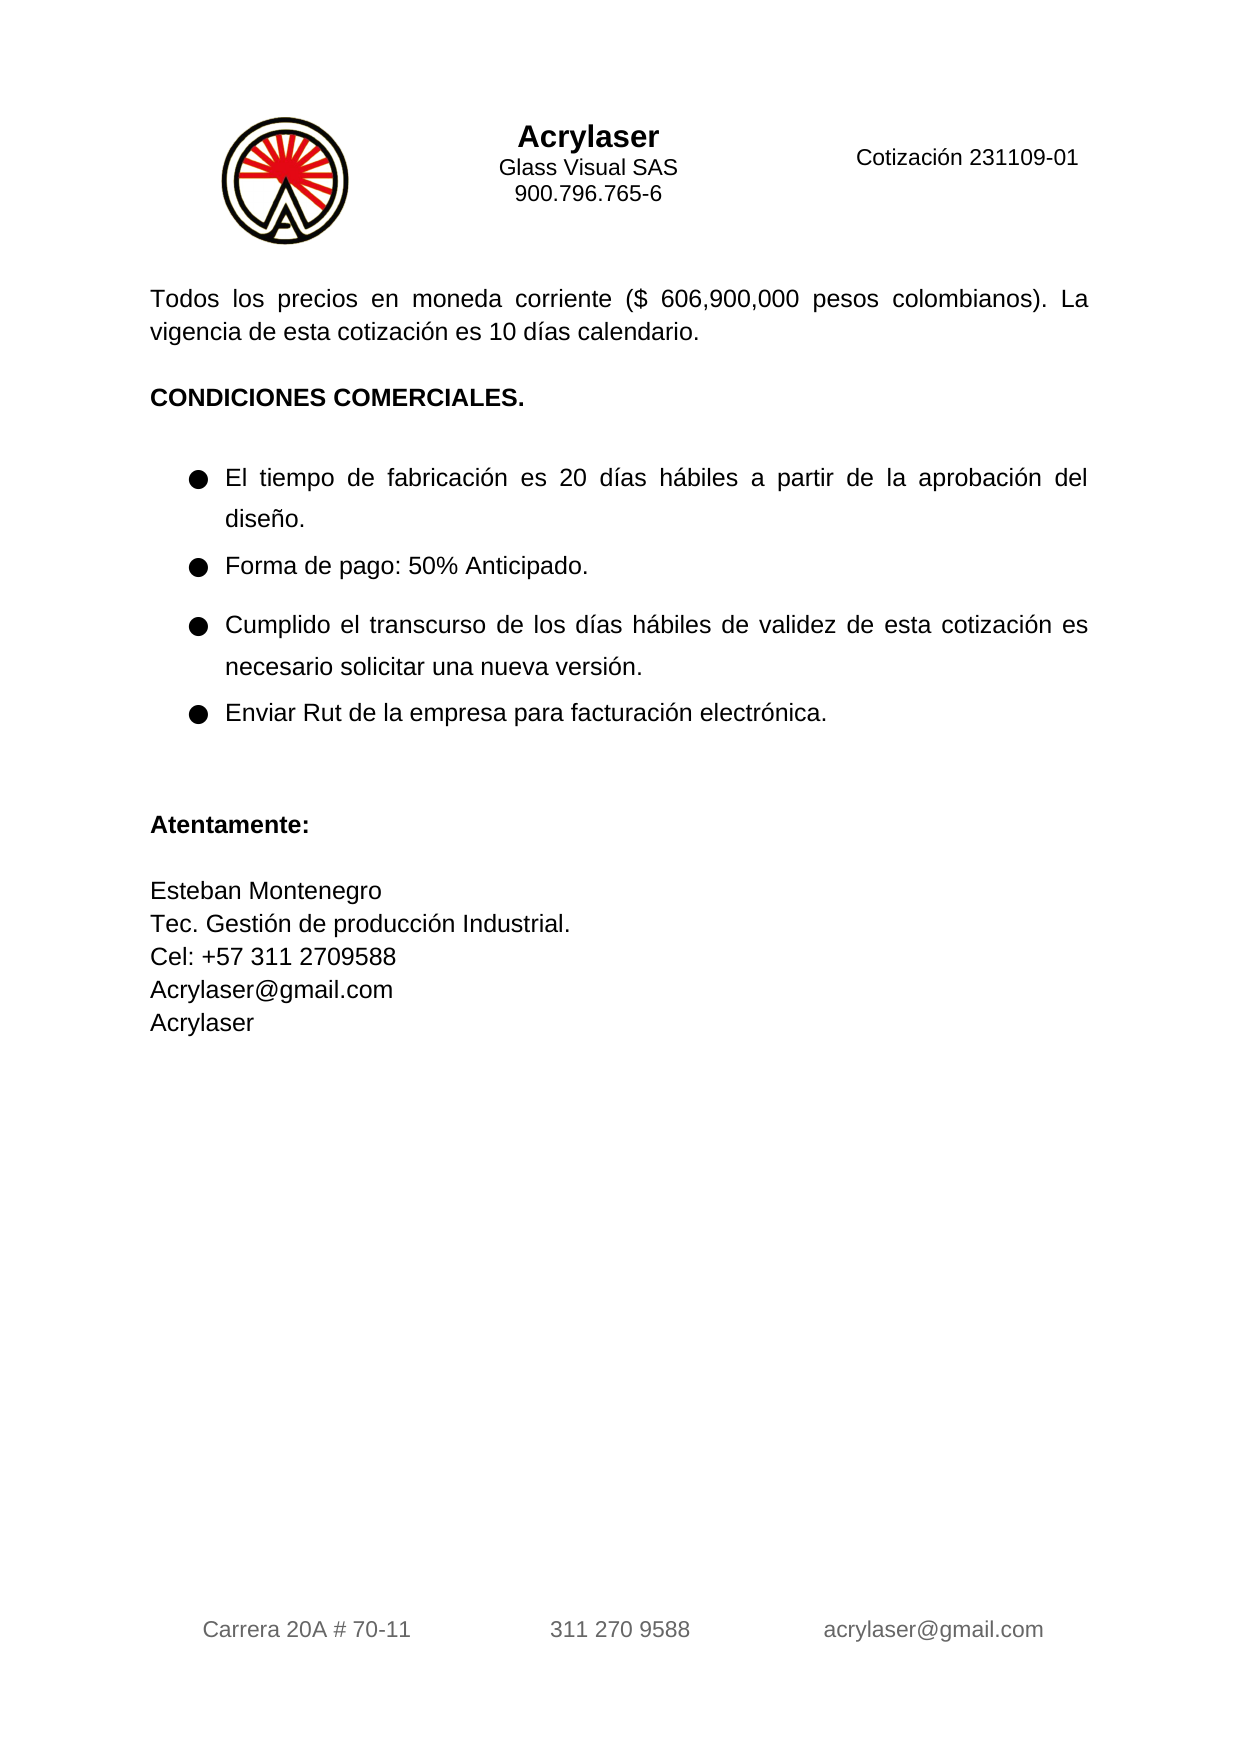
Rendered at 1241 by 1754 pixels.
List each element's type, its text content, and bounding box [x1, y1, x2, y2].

text Tec. Gestión de producción Industrial. [150, 909, 1090, 938]
text CONDICIONES COMERCIALES. [150, 383, 1090, 412]
list Enviar Rut de la empresa para facturación electrónica. [187, 685, 1090, 736]
list Cumplido el transcurso de los días hábiles de validez de esta cotización es necesario solicitar una nueva versión. [187, 596, 1090, 681]
text Atentamente: [150, 810, 1090, 872]
text Todos los precios en moneda corriente ($ 606,900,000 pesos colombianos). La vigencia de esta cotización es 10 días calendario. [150, 284, 1090, 346]
list Forma de pago: 50% Anticipado. [187, 537, 1090, 589]
list El tiempo de fabricación es 20 días hábiles a partir de la aprobación del diseño. [187, 449, 1090, 533]
text Esteban Montenegro [150, 876, 1090, 904]
text Acrylaser@gmail.com [150, 975, 1090, 1004]
picture [221, 117, 349, 245]
text Acrylaser [150, 1008, 1090, 1037]
text Cel: +57 311 2709588 [150, 942, 1090, 971]
